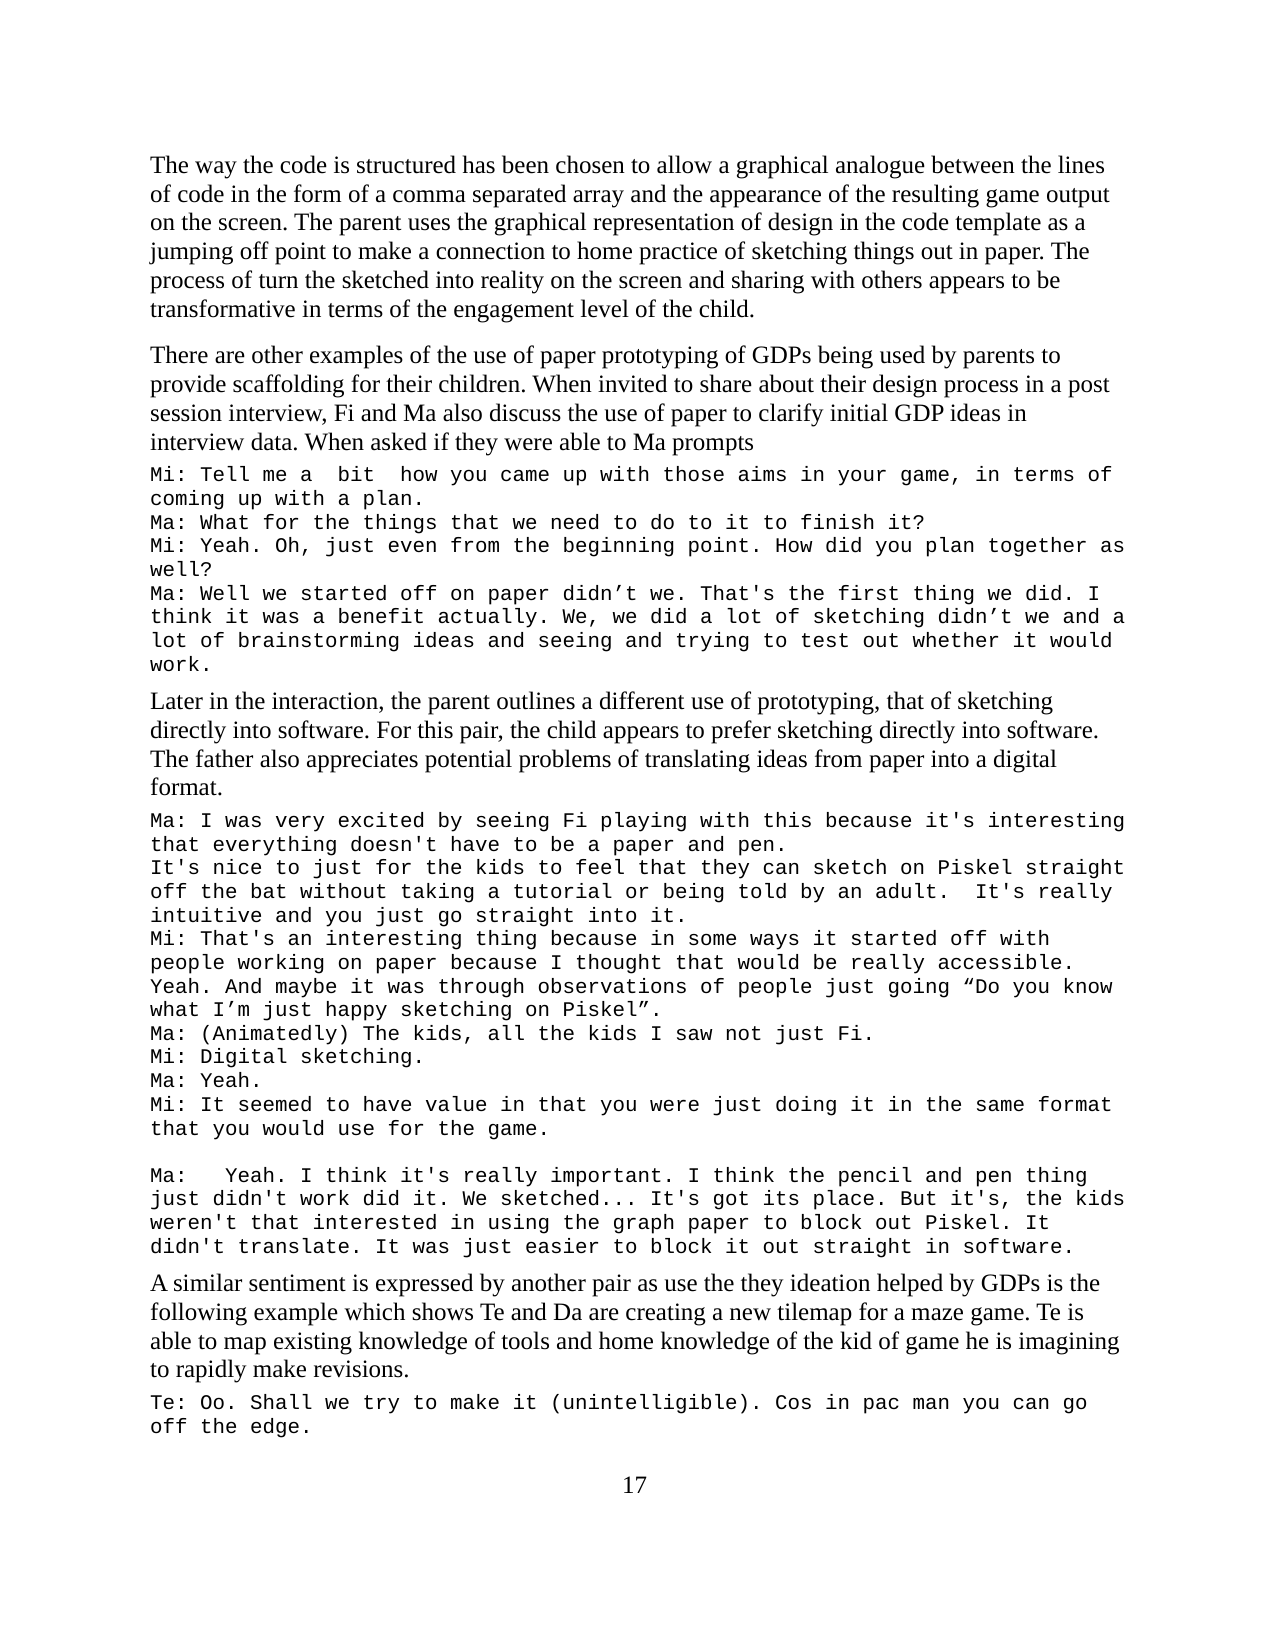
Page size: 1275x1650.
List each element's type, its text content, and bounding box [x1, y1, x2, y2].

text Ma: Yeah. [150, 1070, 1125, 1094]
text Mi: Digital sketching. [150, 1047, 1125, 1070]
text It's nice to just for the kids to feel that they can sketch on Piskel straight off the bat without taking a tutorial or being told by an adult. It's really intuitive and you just go straight into it. [150, 857, 1125, 928]
text Mi: It seemed to have value in that you were just doing it in the same format that you would use for the game. [150, 1094, 1125, 1141]
text Ma: Yeah. I think it's really important. I think the pencil and pen thing just didn't work did it. We sketched... It's got its place. But it's, the kids weren't that interested in using the graph paper to block out Piskel. It didn't translate. It was just easier to block it out straight in software. [150, 1165, 1125, 1259]
text Ma: I was very excited by seeing Fi playing with this because it's interesting that everything doesn't have to be a paper and pen. [150, 810, 1125, 857]
text There are other examples of the use of paper prototyping of GDPs being used by parents to provide scaffolding for their children. When invited to share about their design process in a post session interview, Fi and Ma also discuss the use of paper to clarify initial GDP ideas in interview data. When asked if they were able to Ma prompts [150, 340, 1125, 455]
text Mi: Tell me a bit how you came up with those aims in your game, in terms of coming up with a plan. [150, 464, 1125, 512]
text Mi: That's an interesting thing because in some ways it started off with people working on paper because I thought that would be really accessible. Yeah. And maybe it was through observations of people just going “Do you know what I’m just happy sketching on Piskel”. [150, 928, 1125, 1023]
text Ma: (Animatedly) The kids, all the kids I saw not just Fi. [150, 1023, 1125, 1047]
text A similar sentiment is expressed by another pair as use the they ideation helped by GDPs is the following example which shows Te and Da are creating a new tilemap for a maze game. Te is able to map existing knowledge of tools and home knowledge of the kid of game he is imagining to rapidly make revisions. [150, 1268, 1125, 1383]
text Te: Oo. Shall we try to make it (unintelligible). Cos in pac man you can go off the edge. [150, 1392, 1125, 1439]
text Ma: What for the things that we need to do to it to finish it? [150, 512, 1125, 535]
text Mi: Yeah. Oh, just even from the beginning point. How did you plan together as well? [150, 535, 1125, 583]
text Later in the interaction, the parent outlines a different use of prototyping, that of sketching directly into software. For this pair, the child appears to prefer sketching directly into software. The father also appreciates potential problems of translating ideas from paper into a digital format. [150, 686, 1125, 801]
text The way the code is structured has been chosen to allow a graphical analogue between the lines of code in the form of a comma separated array and the appearance of the resulting game output on the screen. The parent uses the graphical representation of design in the code template as a jumping off point to make a connection to home practice of sketching things out in paper. The process of turn the sketched into reality on the screen and sharing with others appears to be transformative in terms of the engagement level of the child. [150, 150, 1125, 322]
text Ma: Well we started off on paper didn’t we. That's the first thing we did. I think it was a benefit actually. We, we did a lot of sketching didn’t we and a lot of brainstorming ideas and seeing and trying to test out whether it would work. [150, 583, 1125, 677]
